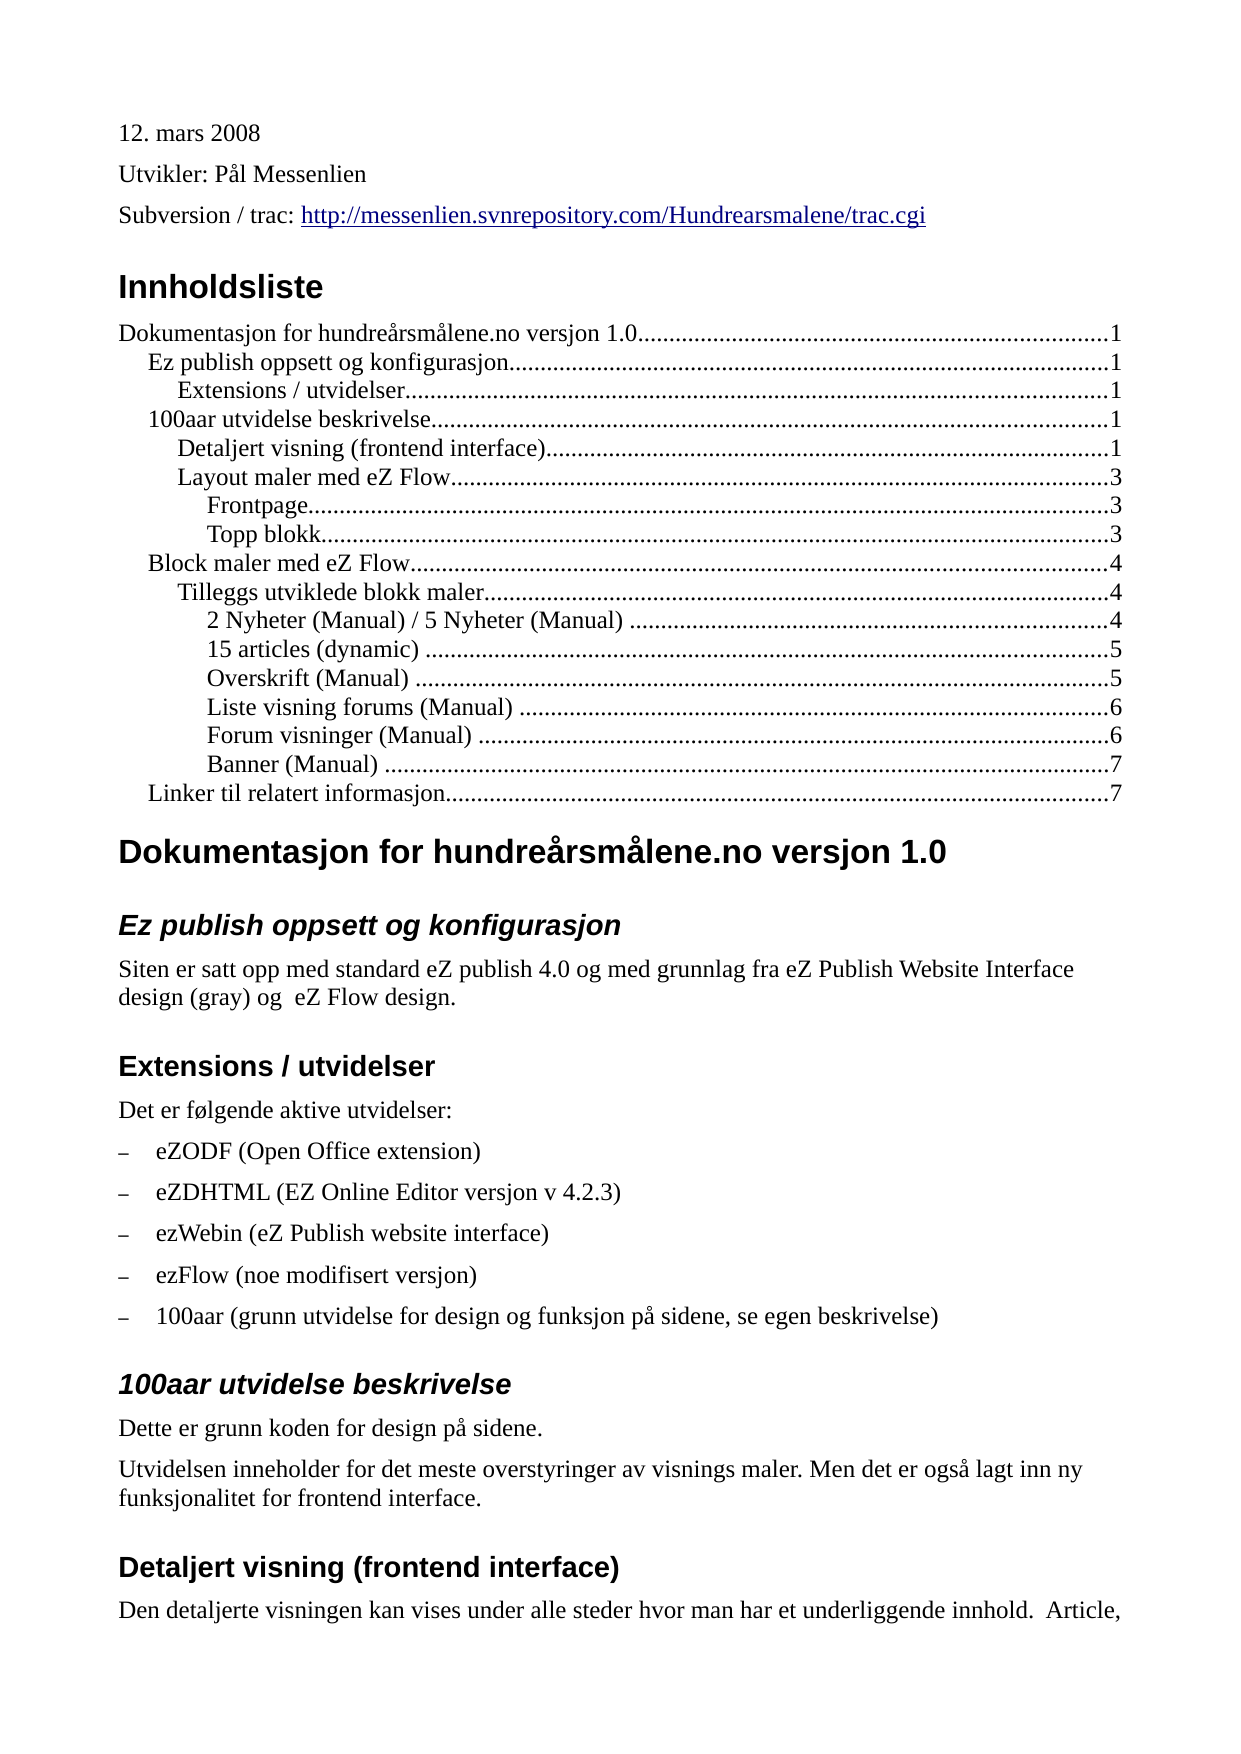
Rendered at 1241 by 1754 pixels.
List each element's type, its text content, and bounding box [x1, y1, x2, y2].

text Liste visning forums (Manual) 6 [207, 692, 1122, 720]
subtitle Detaljert visning (frontend interface) [118, 1549, 1122, 1583]
text Ez publish oppsett og konfigurasjon 1 [148, 347, 1122, 375]
subtitle Innholdsliste [118, 267, 1122, 305]
text Tilleggs utviklede blokk maler 4 [177, 577, 1122, 605]
text Overskrift (Manual) 5 [207, 663, 1122, 692]
subtitle 100aar utvidelse beskrivelse [118, 1367, 1122, 1401]
text Dokumentasjon for hundreårsmålene.no versjon 1.0 1 [118, 318, 1122, 347]
list ezWebin (eZ Publish website interface) [118, 1218, 1122, 1247]
list 100aar (grunn utvidelse for design og funksjon på sidene, se egen beskrivelse) [118, 1301, 1122, 1330]
text Siten er satt opp med standard eZ publish 4.0 og med grunnlag fra eZ Publish Website Interface design (gray) og eZ Flow design. [118, 954, 1122, 1011]
list ezFlow (noe modifisert versjon) [118, 1260, 1122, 1288]
text 12. mars 2008 [118, 118, 1122, 147]
list eZODF (Open Office extension) [118, 1136, 1122, 1165]
subtitle Extensions / utvidelser [118, 1049, 1122, 1082]
text Extensions / utvidelser 1 [177, 375, 1122, 404]
text Utvidelsen inneholder for det meste overstyringer av visnings maler. Men det er også lagt inn ny funksjonalitet for frontend interface. [118, 1454, 1122, 1512]
text 2 Nyheter (Manual) / 5 Nyheter (Manual) 4 [207, 605, 1122, 634]
text Banner (Manual) 7 [207, 749, 1122, 778]
text Utvikler: Pål Messenlien [118, 159, 1122, 188]
text Dette er grunn koden for design på sidene. [118, 1413, 1122, 1442]
list eZDHTML (EZ Online Editor versjon v 4.2.3) [118, 1177, 1122, 1206]
subtitle Ez publish oppsett og konfigurasjon [118, 908, 1122, 941]
text Subversion / trac: http://messenlien.svnrepository.com/Hundrearsmalene/trac.cgi [118, 201, 1122, 229]
text Forum visninger (Manual) 6 [207, 720, 1122, 749]
text Den detaljerte visningen kan vises under alle steder hvor man har et underliggende innhold. Article, [118, 1596, 1122, 1624]
text Detaljert visning (frontend interface) 1 [177, 433, 1122, 462]
text Det er følgende aktive utvidelser: [118, 1095, 1122, 1123]
text Linker til relatert informasjon 7 [148, 778, 1122, 807]
subtitle Dokumentasjon for hundreårsmålene.no versjon 1.0 [118, 832, 1122, 870]
text 100aar utvidelse beskrivelse 1 [148, 404, 1122, 433]
text Layout maler med eZ Flow 3 [177, 462, 1122, 490]
text Block maler med eZ Flow 4 [148, 548, 1122, 577]
text Topp blokk 3 [207, 519, 1122, 548]
text Frontpage 3 [207, 490, 1122, 519]
text 15 articles (dynamic) 5 [207, 634, 1122, 663]
